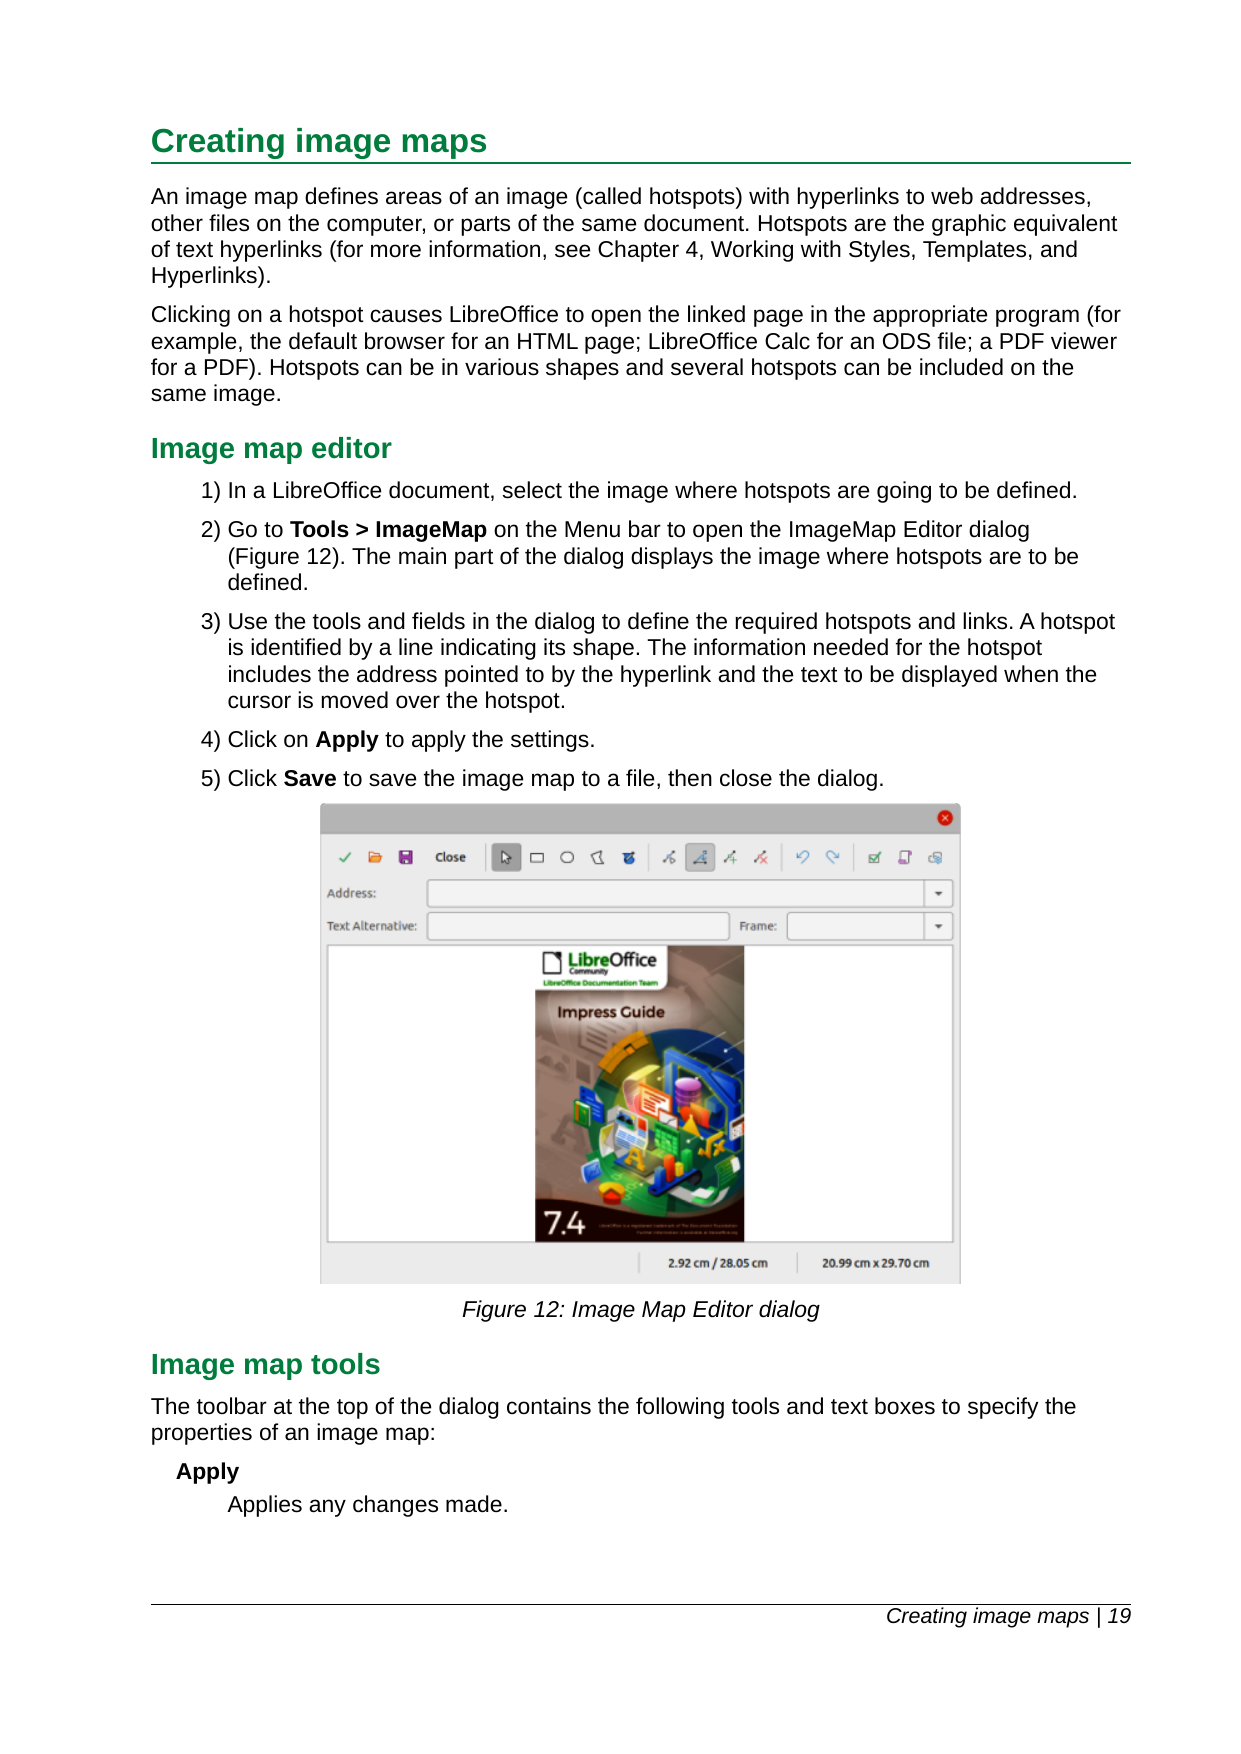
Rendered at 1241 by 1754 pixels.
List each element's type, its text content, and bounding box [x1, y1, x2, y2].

text An image map defines areas of an image (called hotspots) with hyperlinks to web addresses, other files on the computer, or parts of the same document. Hotspots are the graphic equivalent of text hyperlinks (for more information, see Chapter 4, Working with Styles, Templates, and Hyperlinks). [151, 183, 1131, 289]
text Apply [176, 1458, 1131, 1484]
text Applies any changes made. [227, 1491, 1131, 1517]
text Figure 12: Image Map Editor dialog [320, 1296, 962, 1322]
list Click Save to save the image map to a file, then close the dialog. [227, 764, 1131, 791]
text Clicking on a hotspot causes LibreOffice to open the linked page in the appropriate program (for example, the default browser for an HTML page; LibreOffice Calc for an ODS file; a PDF viewer for a PDF). Hotspots can be in various shapes and several hotspots can be included on the same image. [151, 301, 1131, 407]
subtitle Image map tools [151, 1347, 1131, 1381]
list Click on Apply to apply the settings. [227, 726, 1131, 752]
list Go to Tools > ImageMap on the Menu bar to open the ImageMap Editor dialog (Figure 12). The main part of the dialog displays the image where hotspots are to be defined. [227, 516, 1131, 595]
subtitle Creating image maps [151, 121, 1131, 162]
list The toolbar at the top of the dialog contains the following tools and text boxes to specify the properties of an image map: [151, 1393, 1131, 1446]
list Use the tools and fields in the dialog to define the required hotspots and links. A hotspot is identified by a line indicating its shape. The information needed for the hotspot includes the address pointed to by the hyperlink and the text to be displayed when the cursor is moved over the hotspot. [227, 608, 1131, 713]
subtitle Image map editor [151, 431, 1131, 465]
picture [320, 803, 962, 1284]
list In a LibreOffice document, select the image where hotspots are going to be defined. [227, 477, 1131, 504]
